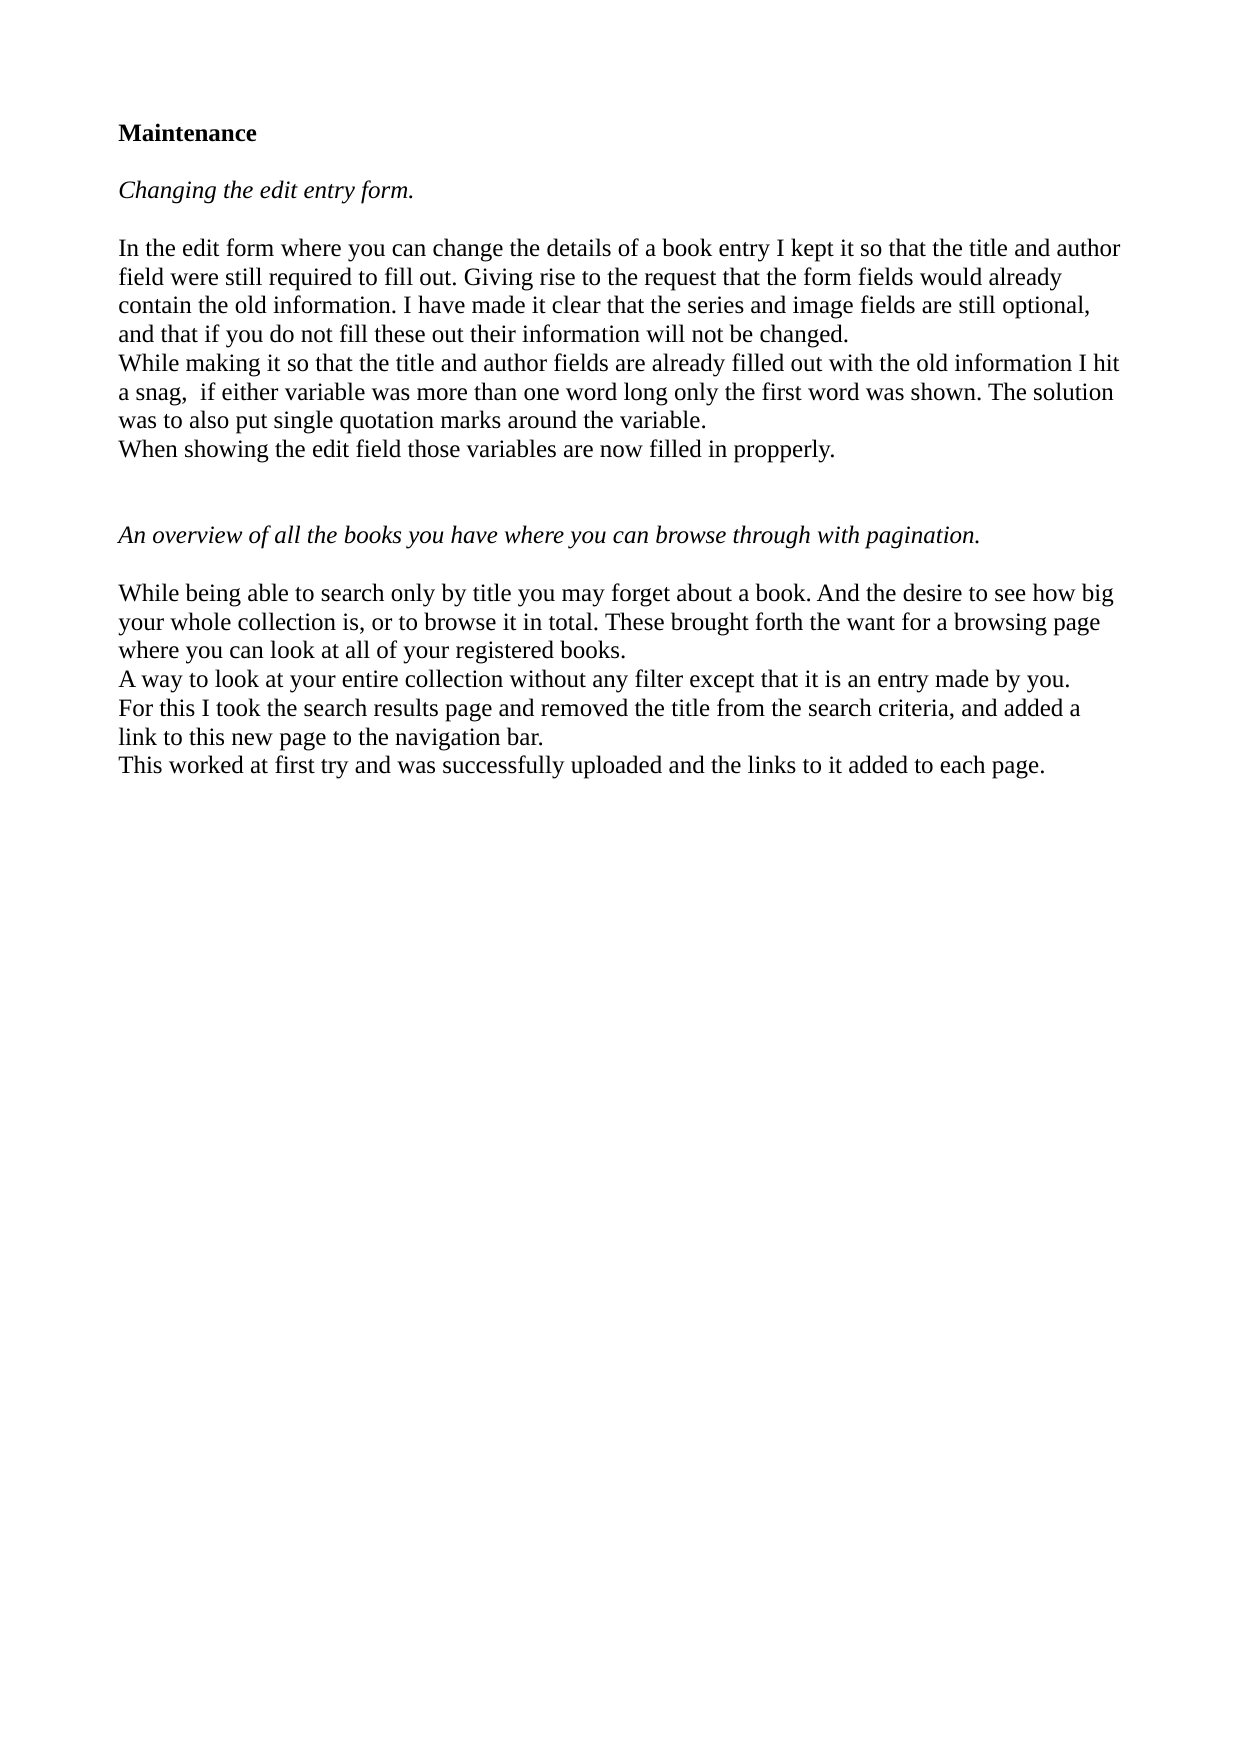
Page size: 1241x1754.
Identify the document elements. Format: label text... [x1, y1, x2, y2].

text When showing the edit field those variables are now filled in propperly. [118, 434, 1122, 463]
text While being able to search only by title you may forget about a book. And the desire to see how big your whole collection is, or to browse it in total. These brought forth the want for a browsing page where you can look at all of your registered books. [118, 578, 1122, 664]
text Changing the edit entry form. [118, 176, 1122, 204]
text While making it so that the title and author fields are already filled out with the old information I hit a snag, if either variable was more than one word long only the first word was shown. The solution was to also put single quotation marks around the variable. [118, 348, 1122, 434]
text A way to look at your entire collection without any filter except that it is an entry made by you. [118, 664, 1122, 693]
text Maintenance [118, 118, 1122, 147]
text For this I took the search results page and removed the title from the search criteria, and added a link to this new page to the navigation bar. [118, 693, 1122, 751]
text In the edit form where you can change the details of a book entry I kept it so that the title and author field were still required to fill out. Giving rise to the request that the form fields would already contain the old information. I have made it clear that the series and image fields are still optional, and that if you do not fill these out their information will not be changed. [118, 233, 1122, 348]
text This worked at first try and was successfully uploaded and the links to it added to each page. [118, 751, 1122, 779]
text An overview of all the books you have where you can browse through with pagination. [118, 521, 1122, 549]
